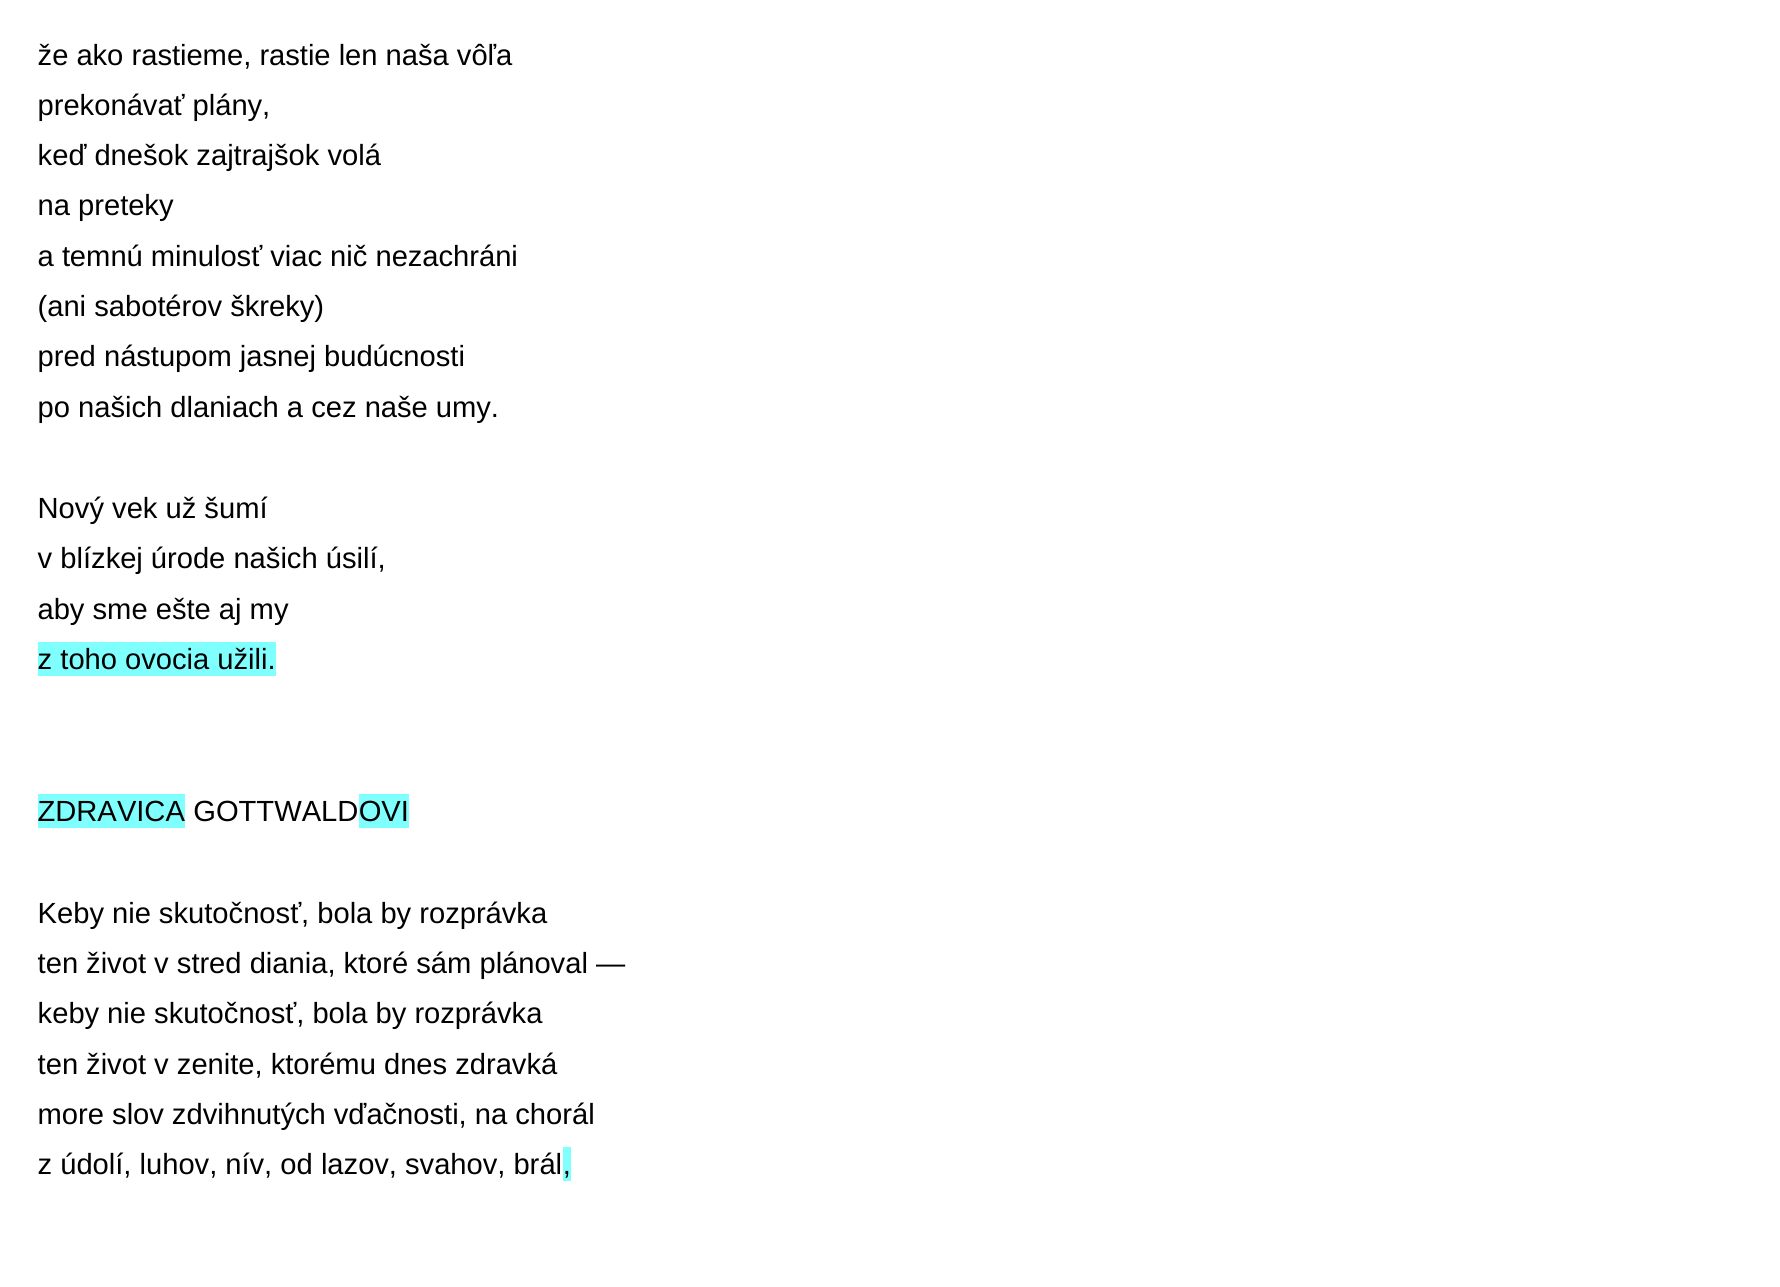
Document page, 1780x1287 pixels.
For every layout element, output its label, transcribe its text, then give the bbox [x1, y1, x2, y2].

text ten život v zenite, ktorému dnes zdravká [37, 1047, 1130, 1080]
text z toho ovocia užili. [37, 642, 1130, 676]
text more slov zdvihnutých vďačnosti, na chorál [37, 1097, 1130, 1131]
text že ako rastieme, rastie len naša vôľa [37, 37, 1130, 71]
text (ani sabotérov škreky) [37, 289, 1130, 323]
text z údolí, luhov, nív, od lazov, svahov, brál, [37, 1147, 1130, 1181]
text keby nie skutočnosť, bola by rozprávka [37, 996, 1130, 1030]
text ten život v stred diania, ktoré sám plánoval — [37, 946, 1130, 979]
text Keby nie skutočnosť, bola by rozprávka [37, 896, 1130, 929]
text Nový vek už šumí [37, 491, 1130, 524]
text v blízkej úrode našich úsilí, [37, 541, 1130, 575]
text po našich dlaniach a cez naše umy. [37, 390, 1130, 423]
text ZDRAVICA GOTTWALDOVI [37, 794, 1130, 828]
text keď dnešok zajtrajšok volá [37, 138, 1130, 172]
text aby sme ešte aj my [37, 592, 1130, 625]
text na preteky [37, 188, 1130, 222]
text a temnú minulosť viac nič nezachráni [37, 239, 1130, 272]
text pred nástupom jasnej budúcnosti [37, 339, 1130, 373]
text prekonávať plány, [37, 88, 1130, 121]
